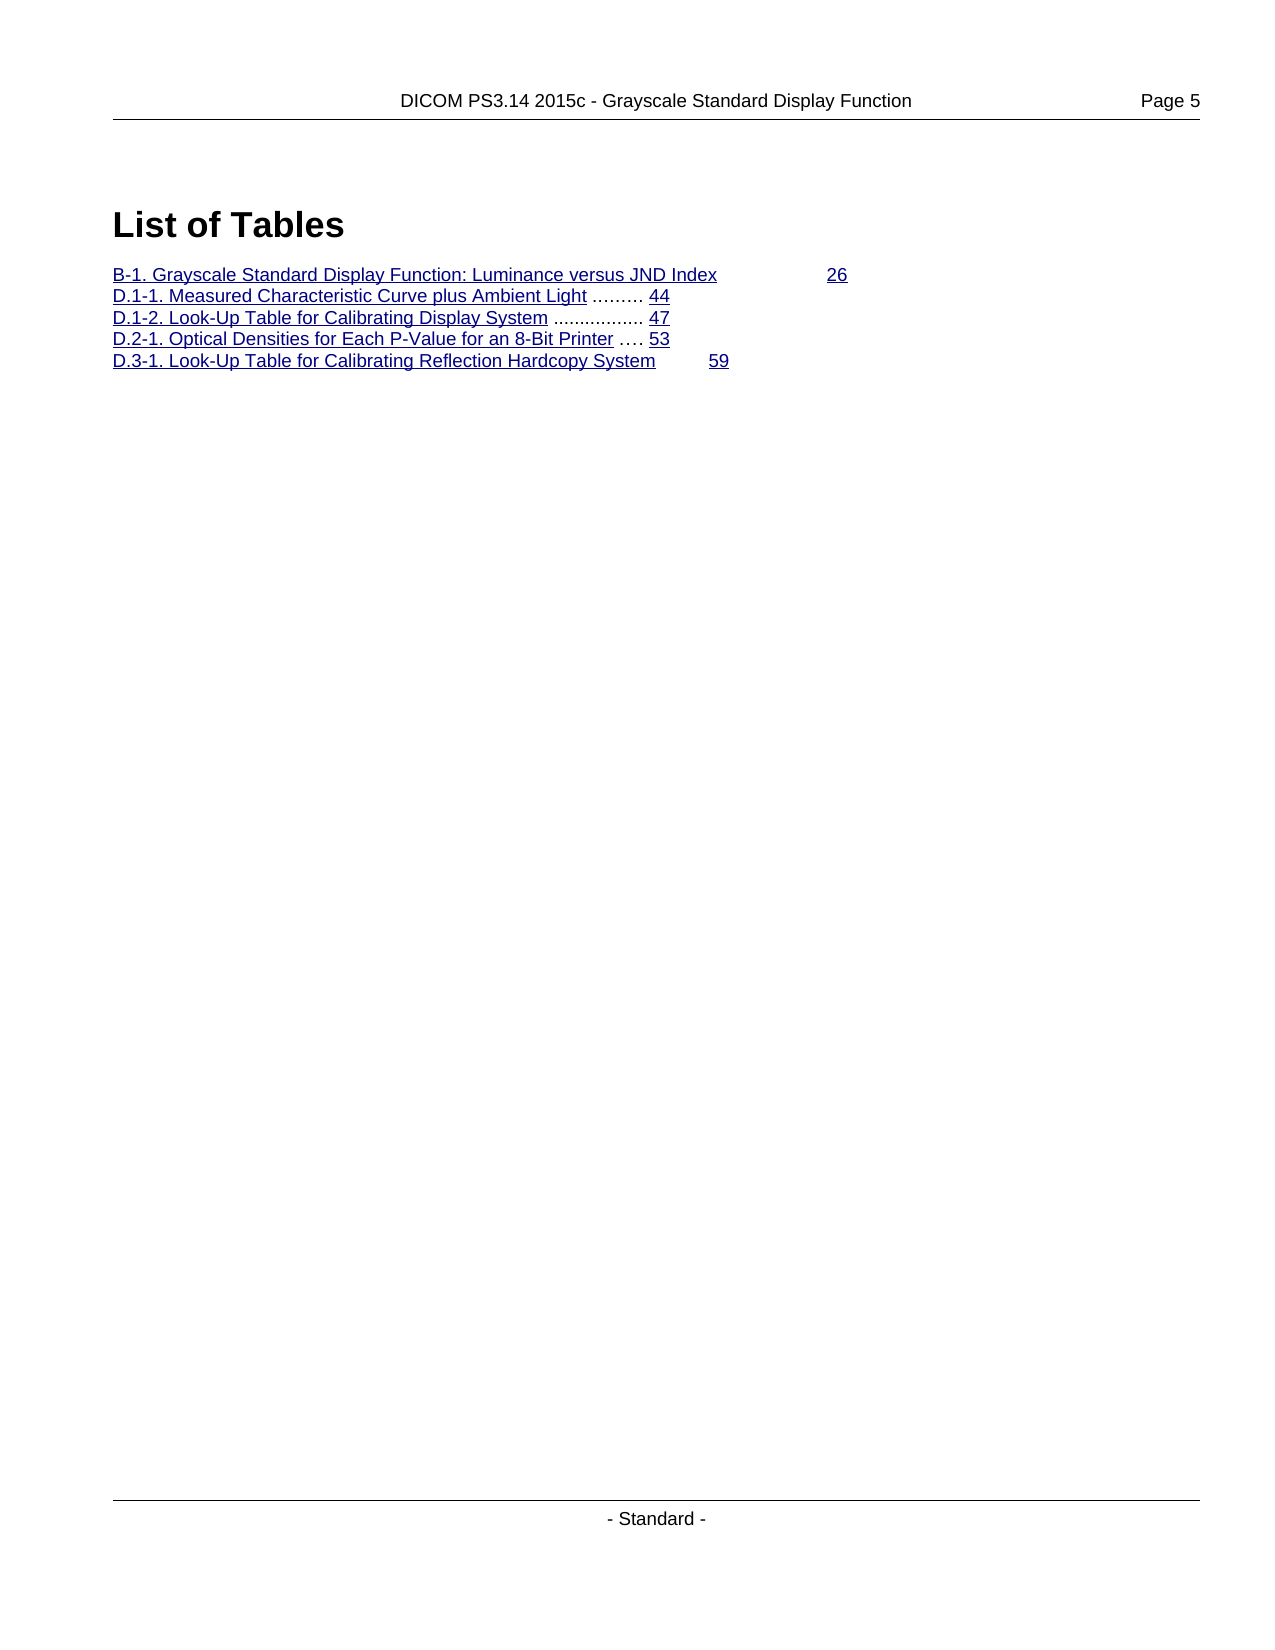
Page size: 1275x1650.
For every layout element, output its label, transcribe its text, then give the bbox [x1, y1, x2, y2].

text D.1-1. Measured Characteristic Curve plus Ambient Light 0 [112, 285, 1175, 306]
text List of Tables [112, 204, 1200, 245]
text B-1. Grayscale Standard Display Function: Luminance versus JND Index 0 [112, 263, 1175, 285]
text D.3-1. Look-Up Table for Calibrating Reflection Hardcopy System 0 [112, 349, 1175, 371]
text D.2-1. Optical Densities for Each P-Value for an 8-Bit Printer 0 [112, 328, 1175, 349]
text D.1-2. Look-Up Table for Calibrating Display System 0 [112, 306, 1175, 328]
